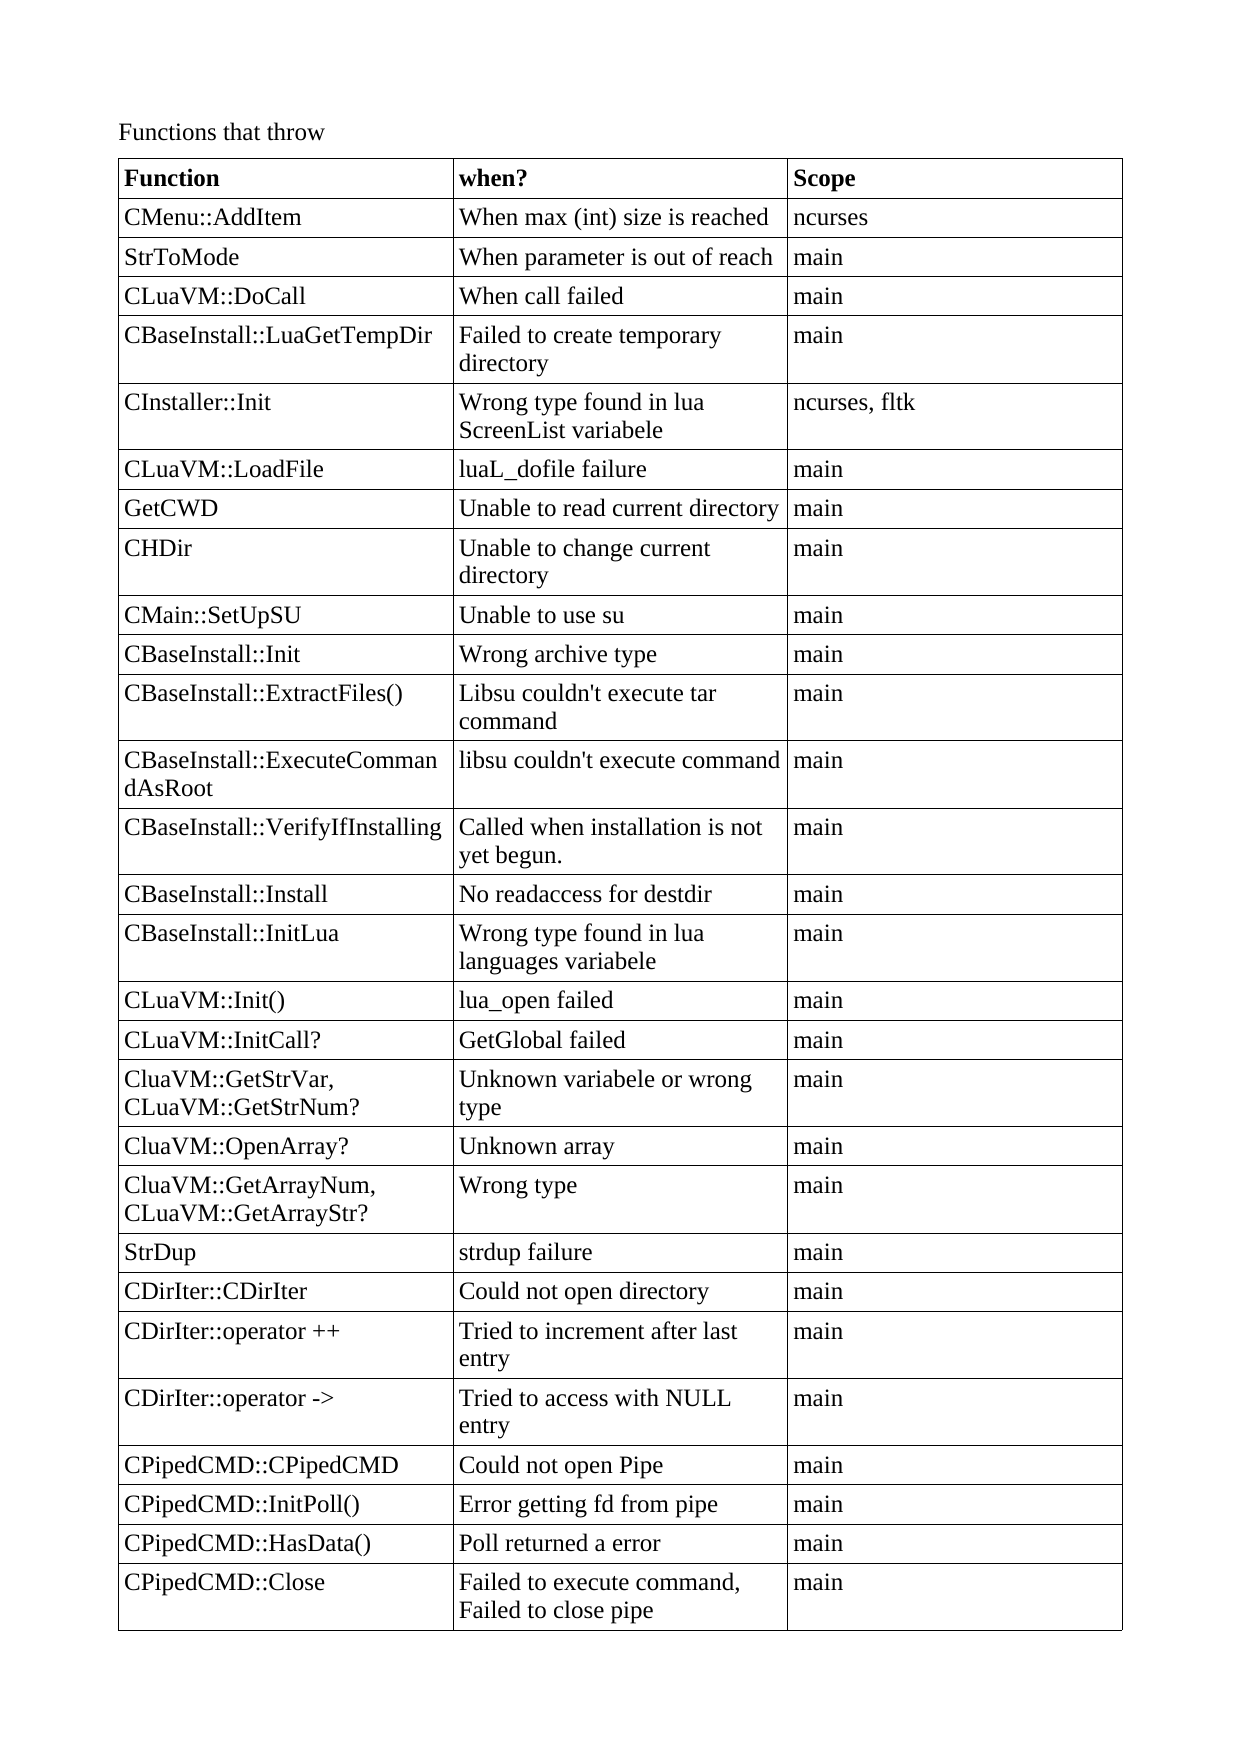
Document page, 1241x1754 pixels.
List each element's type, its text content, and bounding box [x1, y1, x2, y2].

table_cell libsu couldn't execute command [454, 741, 787, 807]
table_cell Could not open directory [454, 1273, 787, 1311]
table_cell main [788, 490, 1122, 528]
table_cell main [788, 875, 1122, 914]
table_header Function [119, 159, 453, 198]
table_cell Failed to create temporary directory [454, 316, 787, 382]
table_cell CHDir [119, 529, 453, 595]
table_cell lua_open failed [454, 982, 787, 1020]
table_cell Unable to use su [454, 596, 787, 634]
table_cell CPipedCMD::Close [119, 1564, 453, 1630]
table_cell main [788, 1379, 1122, 1445]
table_cell CPipedCMD::CPipedCMD [119, 1446, 453, 1484]
table_cell main [788, 1021, 1122, 1059]
table_cell Unknown array [454, 1127, 787, 1165]
table_cell CBaseInstall::Install [119, 875, 453, 914]
table_cell Wrong type found in lua ScreenList variabele [454, 384, 787, 449]
table_cell CluaVM::GetStrVar, CLuaVM::GetStrNum? [119, 1060, 453, 1126]
table_cell StrDup [119, 1234, 453, 1272]
table_cell Called when installation is not yet begun. [454, 809, 787, 874]
table_cell CBaseInstall::ExecuteCommandAsRoot [119, 741, 453, 807]
table_cell main [788, 450, 1122, 489]
table_cell Poll returned a error [454, 1525, 787, 1563]
table_cell Wrong archive type [454, 635, 787, 673]
table_cell CMenu::AddItem [119, 199, 453, 237]
table_cell CBaseInstall::InitLua [119, 915, 453, 981]
table_cell Unknown variabele or wrong type [454, 1060, 787, 1126]
table_cell main [788, 741, 1122, 807]
table_cell main [788, 1525, 1122, 1563]
table_cell main [788, 809, 1122, 874]
table_cell CDirIter::CDirIter [119, 1273, 453, 1311]
table_cell ncurses [788, 199, 1122, 237]
text Functions that throw [118, 118, 1122, 146]
table_cell main [788, 1234, 1122, 1272]
table_cell Wrong type [454, 1166, 787, 1232]
table_cell main [788, 238, 1122, 276]
table_cell strdup failure [454, 1234, 787, 1272]
table_cell StrToMode [119, 238, 453, 276]
table_cell CPipedCMD::HasData() [119, 1525, 453, 1563]
table_cell Could not open Pipe [454, 1446, 787, 1484]
table_cell main [788, 675, 1122, 740]
table_cell CBaseInstall::ExtractFiles() [119, 675, 453, 740]
table_cell main [788, 1127, 1122, 1165]
table_cell CLuaVM::LoadFile [119, 450, 453, 489]
table_cell GetGlobal failed [454, 1021, 787, 1059]
table_header Scope [788, 159, 1122, 198]
table_cell main [788, 316, 1122, 382]
table_cell main [788, 596, 1122, 634]
table_cell CluaVM::GetArrayNum, CLuaVM::GetArrayStr? [119, 1166, 453, 1232]
table_cell When call failed [454, 277, 787, 315]
table_cell Tried to increment after last entry [454, 1312, 787, 1378]
table_cell CDirIter::operator -> [119, 1379, 453, 1445]
table_cell CBaseInstall::Init [119, 635, 453, 673]
table_cell CInstaller::Init [119, 384, 453, 449]
table_cell CMain::SetUpSU [119, 596, 453, 634]
table_cell Tried to access with NULL entry [454, 1379, 787, 1445]
table_cell Libsu couldn't execute tar command [454, 675, 787, 740]
table_cell CPipedCMD::InitPoll() [119, 1485, 453, 1523]
table_cell main [788, 1166, 1122, 1232]
table_cell main [788, 1564, 1122, 1630]
table_cell main [788, 915, 1122, 981]
table_cell CluaVM::OpenArray? [119, 1127, 453, 1165]
table_cell main [788, 1060, 1122, 1126]
table_cell When max (int) size is reached [454, 199, 787, 237]
table_cell CLuaVM::DoCall [119, 277, 453, 315]
table_cell When parameter is out of reach [454, 238, 787, 276]
table_cell luaL_dofile failure [454, 450, 787, 489]
table_cell CLuaVM::InitCall? [119, 1021, 453, 1059]
table_cell Error getting fd from pipe [454, 1485, 787, 1523]
table_cell ncurses, fltk [788, 384, 1122, 449]
table_cell CLuaVM::Init() [119, 982, 453, 1020]
table_cell main [788, 1485, 1122, 1523]
table_cell Unable to read current directory [454, 490, 787, 528]
table_cell main [788, 277, 1122, 315]
table_cell Wrong type found in lua languages variabele [454, 915, 787, 981]
table_cell main [788, 982, 1122, 1020]
table_cell GetCWD [119, 490, 453, 528]
table_cell Failed to execute command, Failed to close pipe [454, 1564, 787, 1630]
table_cell CDirIter::operator ++ [119, 1312, 453, 1378]
table_cell main [788, 1446, 1122, 1484]
table_cell main [788, 1312, 1122, 1378]
table_header when? [454, 159, 787, 198]
table_cell main [788, 635, 1122, 673]
table_cell CBaseInstall::VerifyIfInstalling [119, 809, 453, 874]
table_cell main [788, 529, 1122, 595]
table_cell main [788, 1273, 1122, 1311]
table_cell No readaccess for destdir [454, 875, 787, 914]
table_cell Unable to change current directory [454, 529, 787, 595]
table_cell CBaseInstall::LuaGetTempDir [119, 316, 453, 382]
